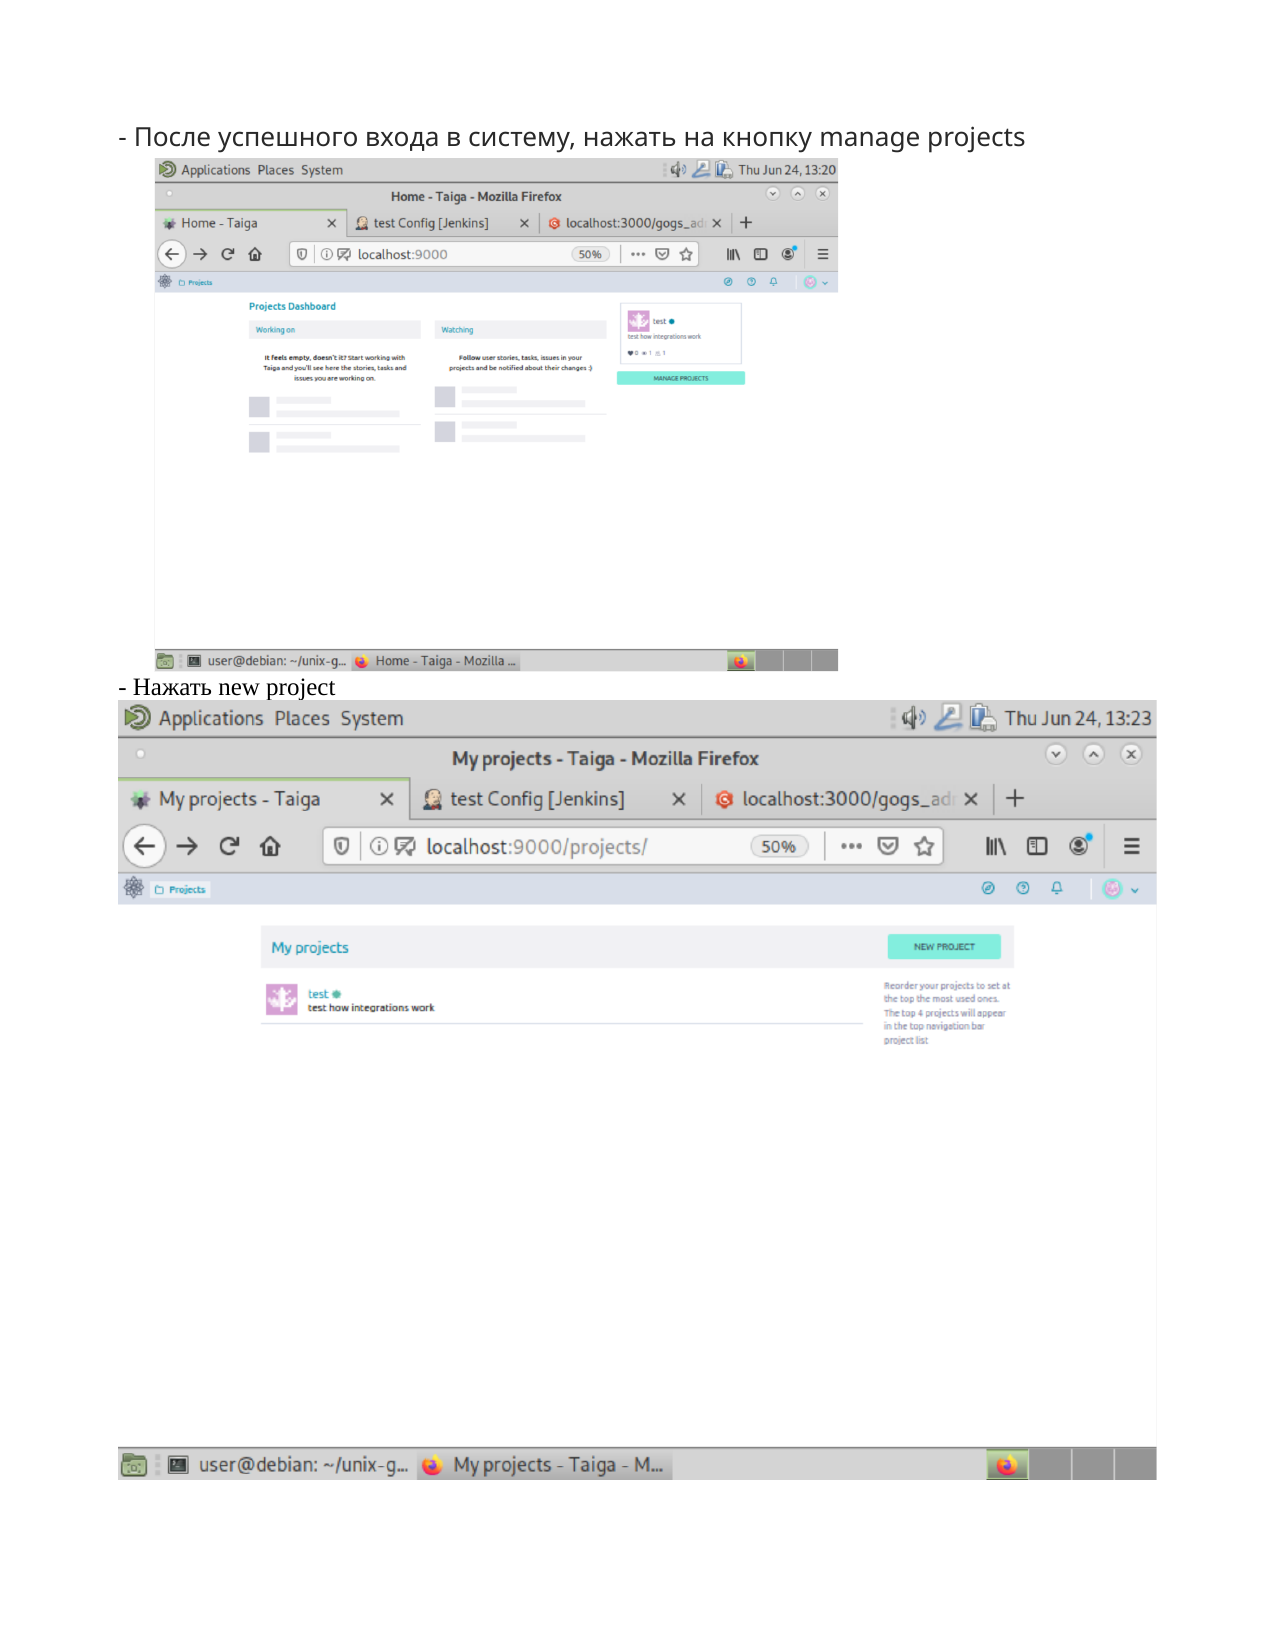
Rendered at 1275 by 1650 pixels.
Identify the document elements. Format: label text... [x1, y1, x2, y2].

picture [154, 158, 839, 672]
picture [118, 700, 1157, 1480]
text - После успешного входа в систему, нажать на кнопку manage projects [118, 118, 1157, 154]
text - Нажать new project [118, 154, 1157, 700]
